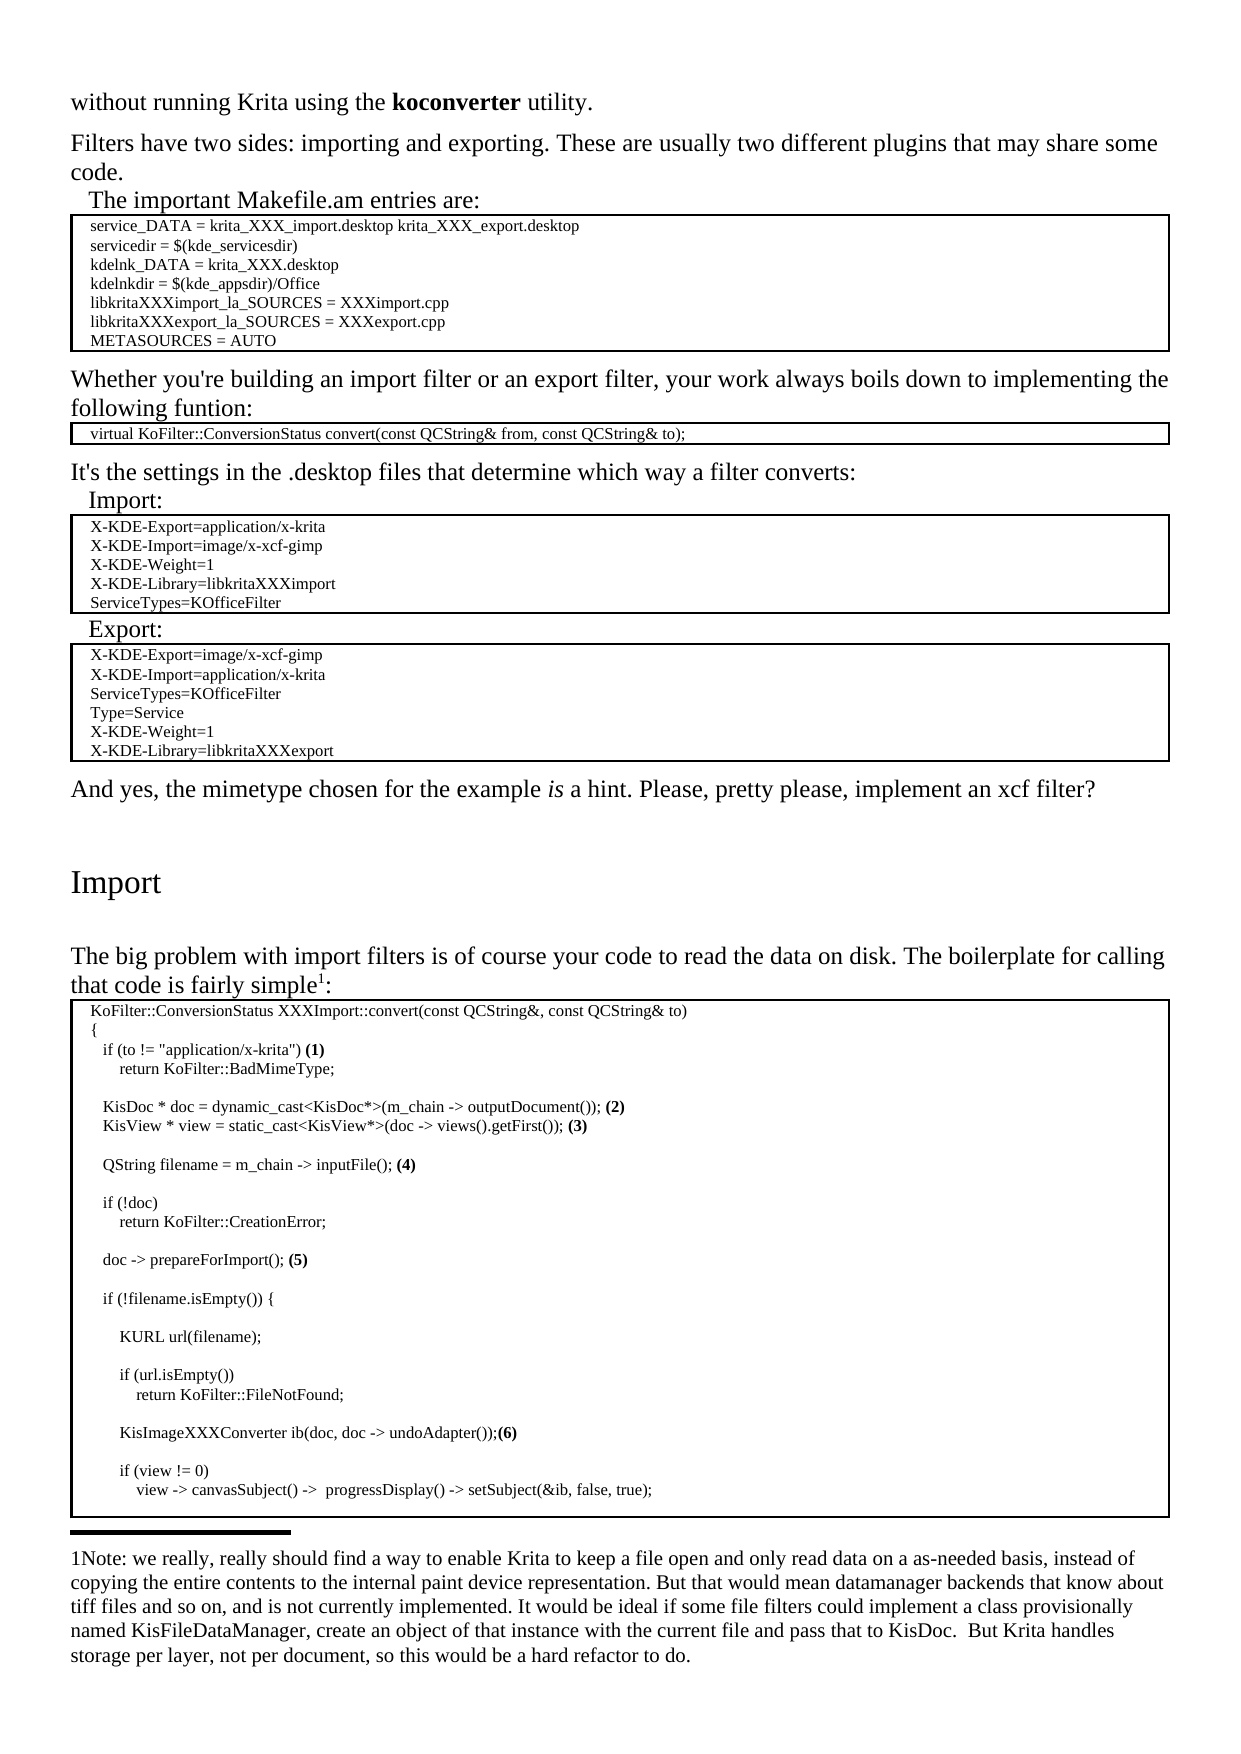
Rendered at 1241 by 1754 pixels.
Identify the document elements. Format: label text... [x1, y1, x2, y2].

text X-KDE-Library=libkritaXXXexport [73, 739, 1168, 760]
text Note: we really, really should find a way to enable Krita to keep a file open and only read data on a as-needed basis, instead of copying the entire contents to the internal paint device representation. But that would mean datamanager backends that know about tiff files and so on, and is not currently implemented. It would be ideal if some file filters could implement a class provisionally named KisFileDataManager, create an object of that instance with the current file and pass that to KisDoc. But Krita handles storage per layer, not per document, so this would be a hard refactor to do. [70, 1546, 1170, 1667]
text X-KDE-Import=image/x-xcf-gimp [73, 533, 1168, 553]
text The important Makefile.am entries are: [70, 185, 1170, 214]
subtitle 8.1.Import [70, 862, 1170, 900]
text { [73, 1018, 1168, 1037]
text servicedir = $(kde_servicesdir) [73, 233, 1168, 252]
text if (!filename.isEmpty()) { [73, 1286, 1168, 1308]
text Export: [70, 614, 1170, 643]
text libkritaXXXexport_la_SOURCES = XXXexport.cpp [73, 310, 1168, 329]
text Filters have two sides: importing and exporting. These are usually two different plugins that may share some code. [70, 128, 1170, 185]
text service_DATA = krita_XXX_import.desktop krita_XXX_export.desktop [73, 216, 1168, 233]
text without running Krita using the koconverter utility. [70, 87, 1170, 116]
text X-KDE-Export=application/x-krita [73, 516, 1168, 533]
text if (view != 0) [73, 1459, 1168, 1478]
text if (url.isEmpty()) [73, 1363, 1168, 1382]
text QString filename = m_chain -> inputFile(); (4) [73, 1152, 1168, 1173]
text ServiceTypes=KOfficeFilter [73, 591, 1168, 612]
text doc -> prepareForImport(); (5) [73, 1248, 1168, 1269]
text KURL url(filename); [73, 1325, 1168, 1346]
text X-KDE-Import=application/x-krita [73, 662, 1168, 681]
text X-KDE-Library=libkritaXXXimport [73, 572, 1168, 591]
text KisDoc * doc = dynamic_cast<KisDoc*>(m_chain -> outputDocument()); (2) [73, 1095, 1168, 1114]
text KisImageXXXConverter ib(doc, doc -> undoAdapter());(6) [73, 1421, 1168, 1442]
text METASOURCES = AUTO [73, 329, 1168, 350]
text KoFilter::ConversionStatus XXXImport::convert(const QCString&, const QCString& to) [73, 1001, 1168, 1018]
text virtual KoFilter::ConversionStatus convert(const QCString& from, const QCString& to); [73, 424, 1168, 443]
text It's the settings in the .desktop files that determine which way a filter converts: [70, 457, 1170, 486]
text X-KDE-Export=image/x-xcf-gimp [73, 645, 1168, 662]
text Type=Service [73, 701, 1168, 720]
text libkritaXXXimport_la_SOURCES = XXXimport.cpp [73, 291, 1168, 310]
text return KoFilter::CreationError; [73, 1210, 1168, 1231]
text if (to != "application/x-krita") (1) [73, 1037, 1168, 1056]
text kdelnkdir = $(kde_appsdir)/Office [73, 272, 1168, 291]
text ServiceTypes=KOfficeFilter [73, 681, 1168, 701]
text X-KDE-Weight=1 [73, 553, 1168, 572]
text And yes, the mimetype chosen for the example is a hint. Please, pretty please, implement an xcf filter? [70, 774, 1170, 803]
text return KoFilter::FileNotFound; [73, 1382, 1168, 1403]
text X-KDE-Weight=1 [73, 720, 1168, 739]
text Import: [70, 486, 1170, 514]
text view -> canvasSubject() -> progressDisplay() -> setSubject(&ib, false, true); [73, 1478, 1168, 1499]
text if (!doc) [73, 1191, 1168, 1210]
text kdelnk_DATA = krita_XXX.desktop [73, 252, 1168, 272]
text KisView * view = static_cast<KisView*>(doc -> views().getFirst()); (3) [73, 1114, 1168, 1135]
text return KoFilter::BadMimeType; [73, 1056, 1168, 1078]
text Whether you're building an import filter or an export filter, your work always boils down to implementing the following funtion: [70, 364, 1170, 422]
text The big problem with import filters is of course your code to read the data on disk. The boilerplate for calling that code is fairly simple: [70, 941, 1170, 999]
